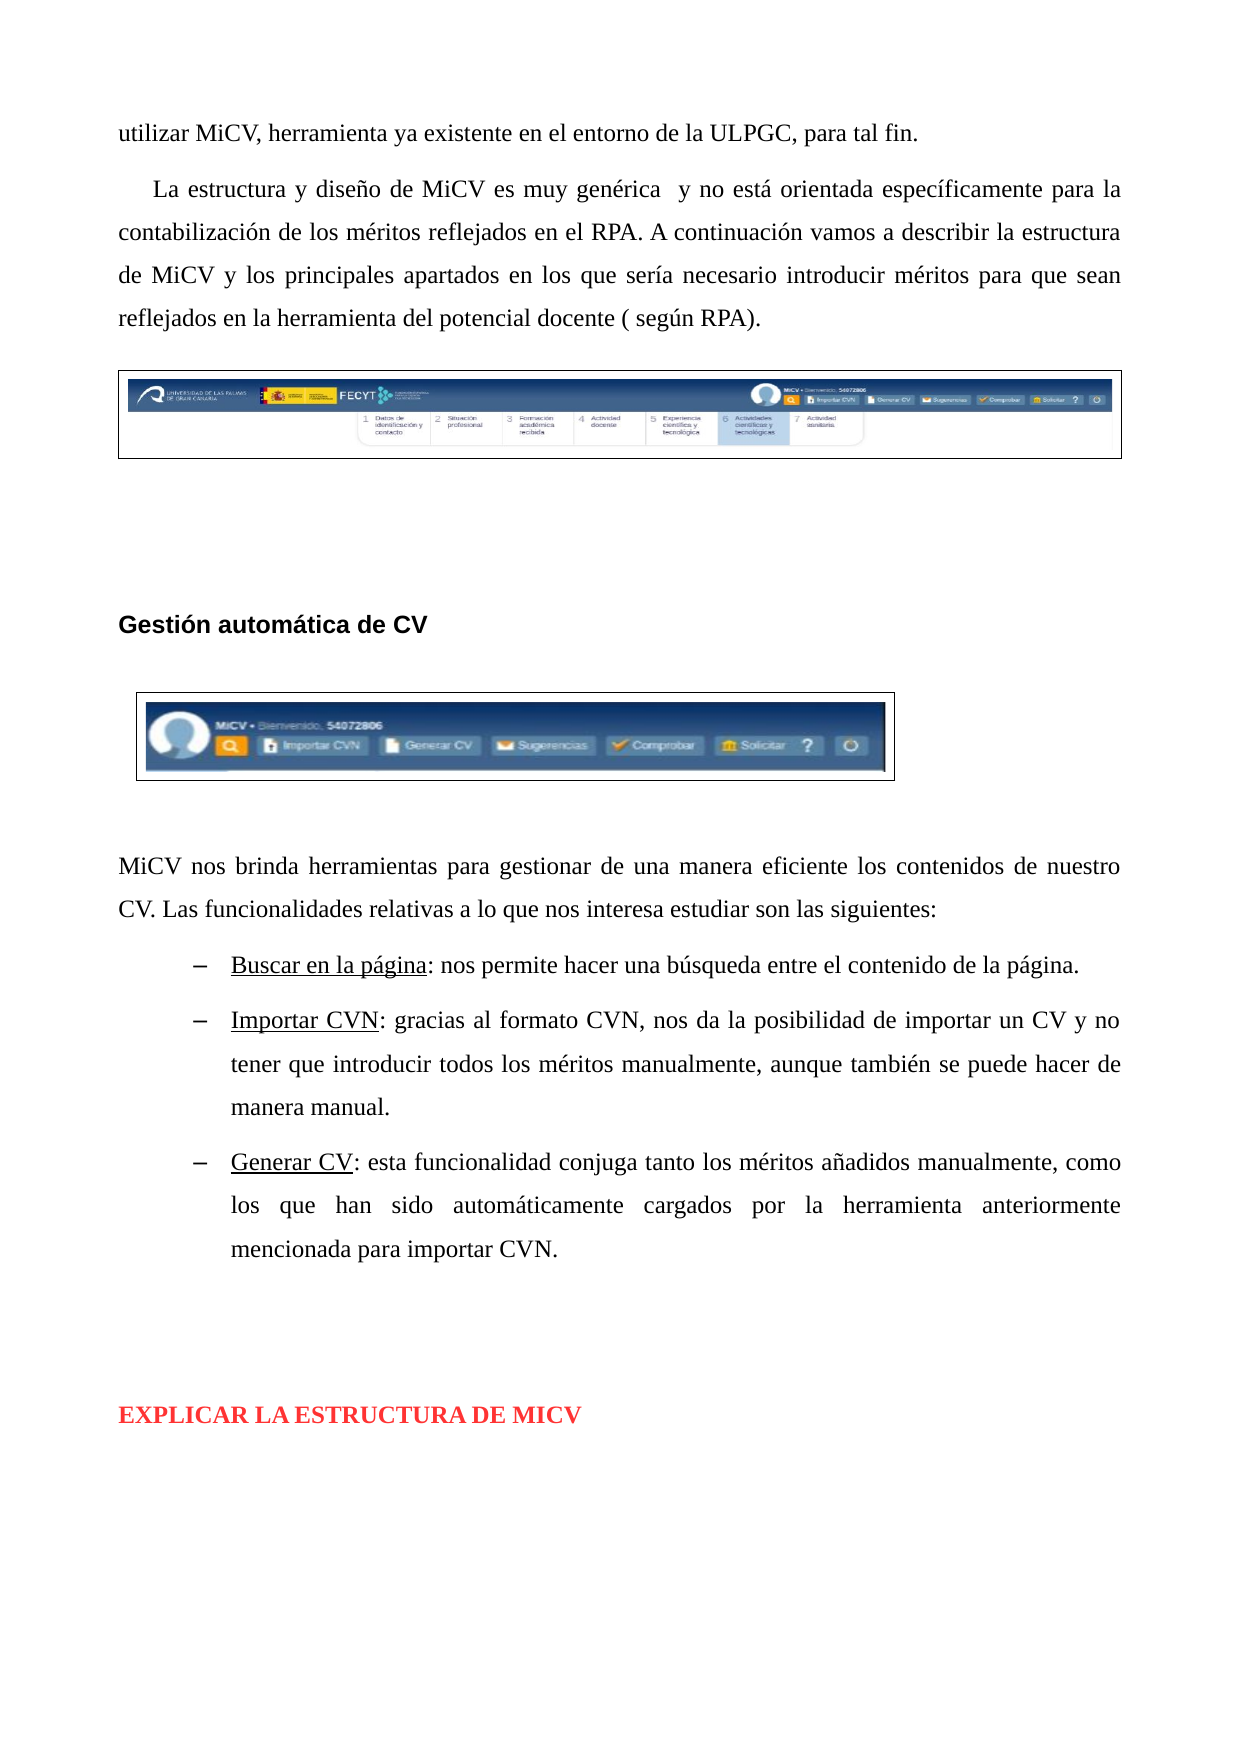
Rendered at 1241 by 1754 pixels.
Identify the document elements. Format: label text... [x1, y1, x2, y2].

text EXPLICAR LA ESTRUCTURA DE MICV [118, 1401, 1122, 1429]
text MiCV nos brinda herramientas para gestionar de una manera eficiente los contenidos de nuestro CV. Las funcionalidades relativas a lo que nos interesa estudiar son las siguientes: [118, 851, 1122, 923]
list Importar CVN: gracias al formato CVN, nos da la posibilidad de importar un CV y no tener que introducir todos los méritos manualmente, aunque también se puede hacer de manera manual. [193, 1006, 1122, 1121]
picture [128, 379, 1113, 450]
text utilizar MiCV, herramienta ya existente en el entorno de la ULPGC, para tal fin. [118, 118, 1122, 147]
list Buscar en la página: nos permite hacer una búsqueda entre el contenido de la página. [193, 950, 1122, 979]
picture [145, 702, 886, 772]
text La estructura y diseño de MiCV es muy genérica y no está orientada específicamente para la contabilización de los méritos reflejados en el RPA. A continuación vamos a describir la estructura de MiCV y los principales apartados en los que sería necesario introducir méritos para que sean reflejados en la herramienta del potencial docente ( según RPA). [118, 174, 1122, 332]
list Generar CV: esta funcionalidad conjuga tanto los méritos añadidos manualmente, como los que han sido automáticamente cargados por la herramienta anteriormente mencionada para importar CVN. [193, 1147, 1122, 1262]
subtitle Gestión automática de CV [118, 610, 1122, 639]
